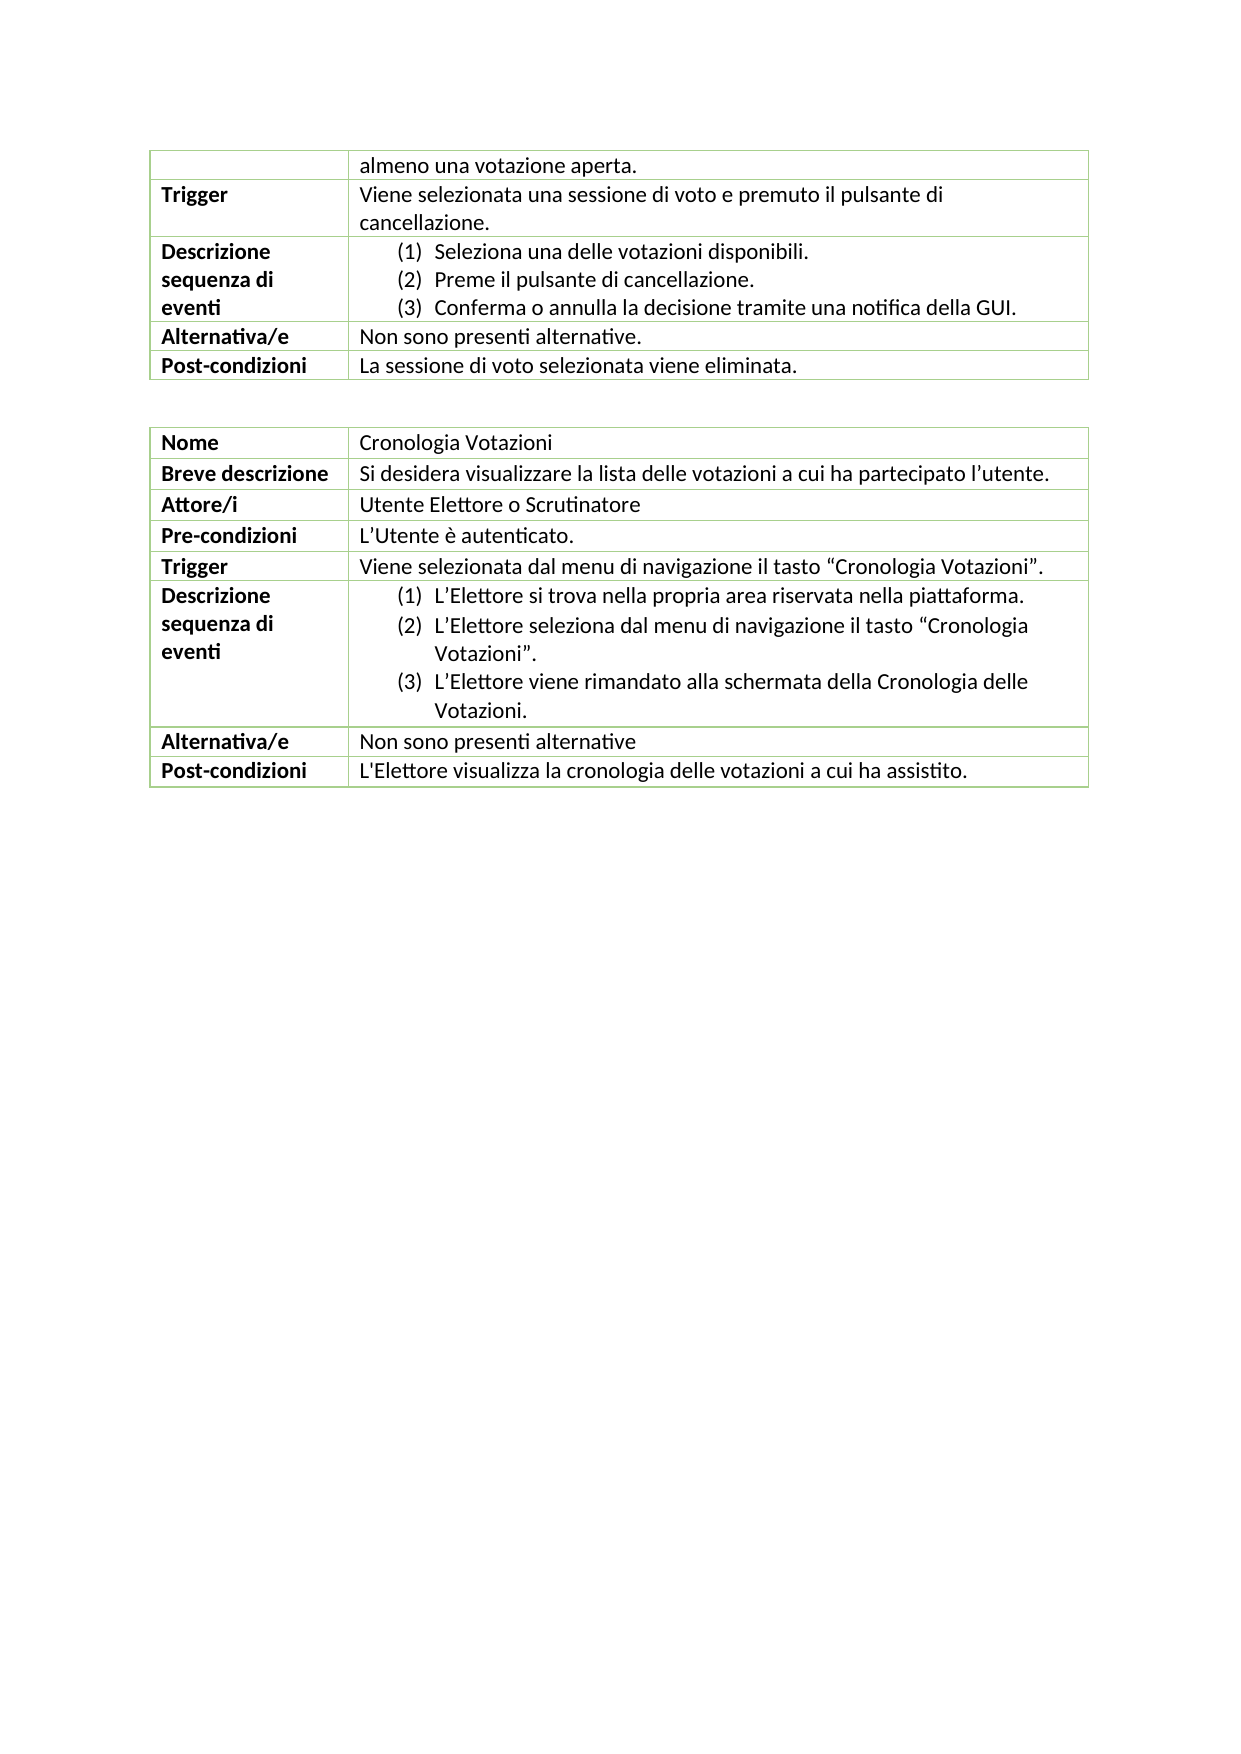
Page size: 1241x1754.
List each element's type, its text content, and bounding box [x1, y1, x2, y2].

table_cell Descrizione sequenza di eventi [151, 581, 348, 726]
table_cell L'Elettore visualizza la cronologia delle votazioni a cui ha assistito. [349, 757, 1088, 786]
table_cell [151, 151, 348, 179]
table_cell almeno una votazione aperta. [349, 151, 1088, 179]
table_cell Viene selezionata una sessione di voto e premuto il pulsante di cancellazione. [349, 180, 1088, 236]
table_cell Post-condizioni [151, 351, 348, 379]
table_cell Alternativa/e [151, 322, 348, 350]
table_cell Non sono presenti alternative [349, 728, 1088, 756]
table_cell La sessione di voto selezionata viene eliminata. [349, 351, 1088, 379]
table_cell Post-condizioni [151, 757, 348, 786]
table_cell Attore/i [151, 490, 348, 520]
table_header Cronologia Votazioni [349, 428, 1088, 458]
table_cell Viene selezionata dal menu di navigazione il tasto “Cronologia Votazioni”. [349, 552, 1088, 580]
table_cell Descrizione sequenza di eventi [151, 237, 348, 321]
table_header Nome [151, 428, 348, 458]
table_cell Alternativa/e [151, 728, 348, 756]
table_cell Pre-condizioni [151, 521, 348, 551]
table_cell Trigger [151, 180, 348, 236]
table_cell L’Utente è autenticato. [349, 521, 1088, 551]
table_cell Si desidera visualizzare la lista delle votazioni a cui ha partecipato l’utente. [349, 459, 1088, 489]
table_cell Breve descrizione [151, 459, 348, 489]
table_cell Non sono presenti alternative. [349, 322, 1088, 350]
table_cell L’Elettore si trova nella propria area riservata nella piattaforma. L’Elettore seleziona dal menu di navigazione il tasto “Cronologia Votazioni”. L’Elettore viene rimandato alla schermata della Cronologia delle Votazioni. [349, 581, 1088, 726]
table_cell Seleziona una delle votazioni disponibili. Preme il pulsante di cancellazione. Conferma o annulla la decisione tramite una notifica della GUI. [349, 237, 1088, 321]
table_cell Trigger [151, 552, 348, 580]
table_cell Utente Elettore o Scrutinatore [349, 490, 1088, 520]
